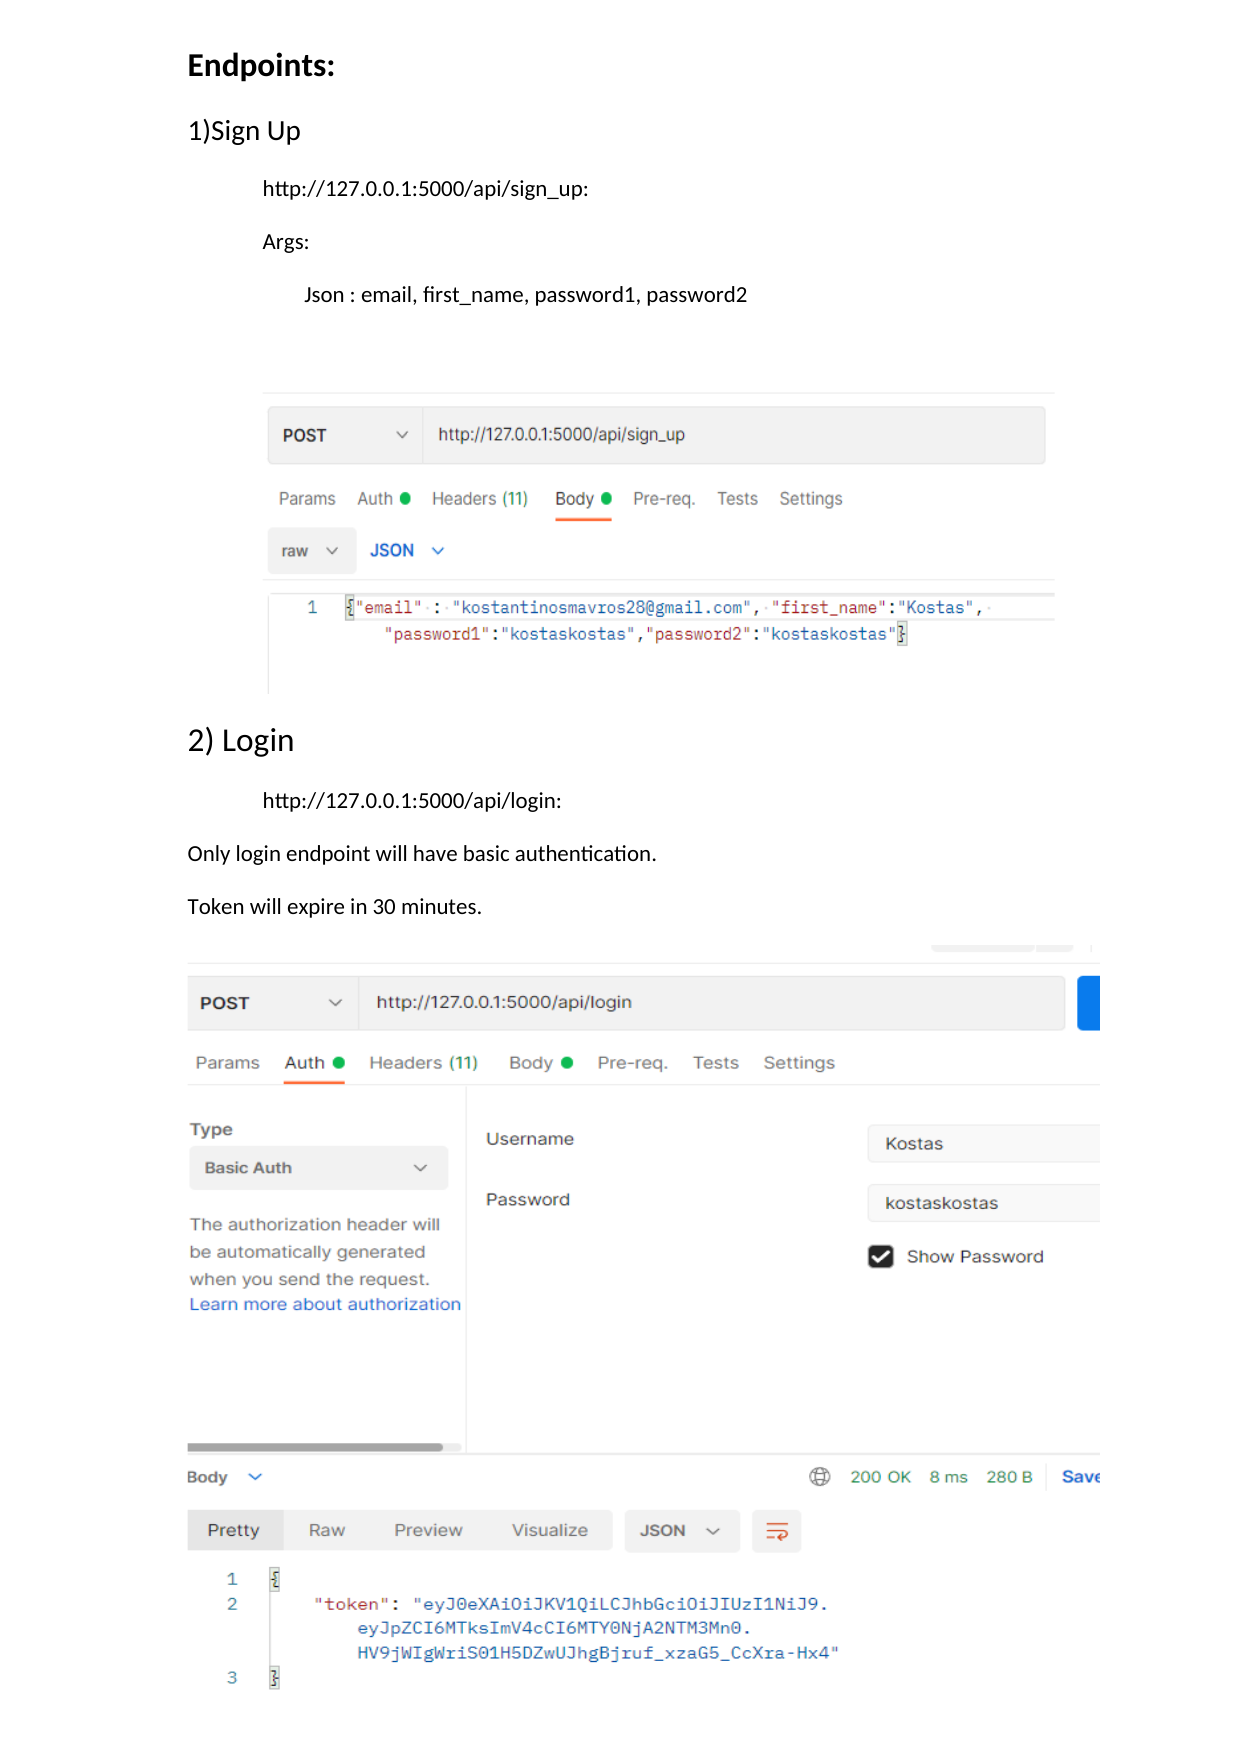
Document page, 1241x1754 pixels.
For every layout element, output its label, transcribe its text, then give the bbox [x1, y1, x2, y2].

text http://127.0.0.1:5000/api/login: [187, 786, 1053, 814]
text http://127.0.0.1:5000/api/sign_up: [262, 174, 1053, 202]
text 1)Sign Up [187, 112, 1053, 148]
text Args: [262, 227, 1053, 255]
text 2) Login [187, 719, 1053, 759]
text Token will expire in 30 minutes. [187, 892, 1053, 920]
text Only login endpoint will have basic authentication. [187, 839, 1053, 867]
text Endpoints: [187, 44, 1053, 85]
text Json : email, first_name, password1, password2 [262, 280, 1053, 308]
